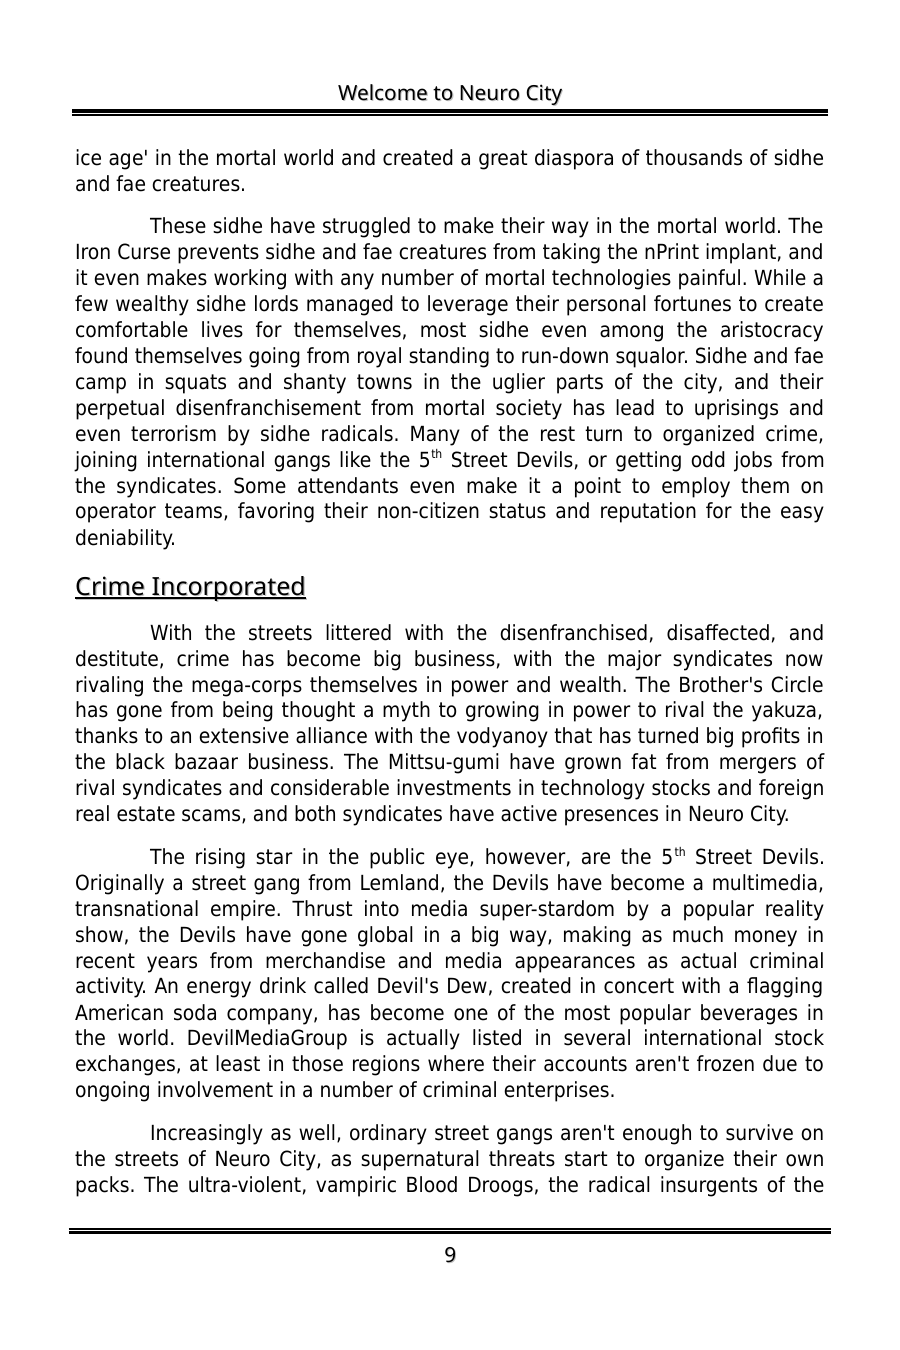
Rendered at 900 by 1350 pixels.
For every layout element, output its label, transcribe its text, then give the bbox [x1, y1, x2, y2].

text With the streets littered with the disenfranchised, disaffected, and destitute, crime has become big business, with the major syndicates now rivaling the mega-corps themselves in power and wealth. The Brother's Circle has gone from being thought a myth to growing in power to rival the yakuza, thanks to an extensive alliance with the vodyanoy that has turned big profits in the black bazaar business. The Mittsu-gumi have grown fat from mergers of rival syndicates and considerable investments in technology stocks and foreign real estate scams, and both syndicates have active presences in Neuro City. [75, 621, 825, 827]
subtitle Crime Incorporated [75, 568, 825, 602]
text These sidhe have struggled to make their way in the mortal world. The Iron Curse prevents sidhe and fae creatures from taking the nPrint implant, and it even makes working with any number of mortal technologies painful. While a few wealthy sidhe lords managed to leverage their personal fortunes to create comfortable lives for themselves, most sidhe even among the aristocracy found themselves going from royal standing to run-down squalor. Sidhe and fae camp in squats and shanty towns in the uglier parts of the city, and their perpetual disenfranchisement from mortal society has lead to uprisings and even terrorism by sidhe radicals. Many of the rest turn to organized crime, joining international gangs like the 5th Street Devils, or getting odd jobs from the syndicates. Some attendants even make it a point to employ them on operator teams, favoring their non-citizen status and reputation for the easy deniability. [75, 214, 825, 550]
text Increasingly as well, ordinary street gangs aren't enough to survive on the streets of Neuro City, as supernatural threats start to organize their own packs. The ultra-violent, vampiric Blood Droogs, the radical insurgents of the [75, 1121, 825, 1197]
text ice age' in the mortal world and created a great diaspora of thousands of sidhe and fae creatures. [75, 146, 825, 196]
text The rising star in the public eye, however, are the 5th Street Devils. Originally a street gang from Lemland, the Devils have become a multimedia, transnational empire. Thrust into media super-stardom by a popular reality show, the Devils have gone global in a big way, making as much money in recent years from merchandise and media appearances as actual criminal activity. An energy drink called Devil's Dew, created in concert with a flagging American soda company, has become one of the most popular beverages in the world. DevilMediaGroup is actually listed in several international stock exchanges, at least in those regions where their accounts aren't frozen due to ongoing involvement in a number of criminal enterprises. [75, 845, 825, 1103]
